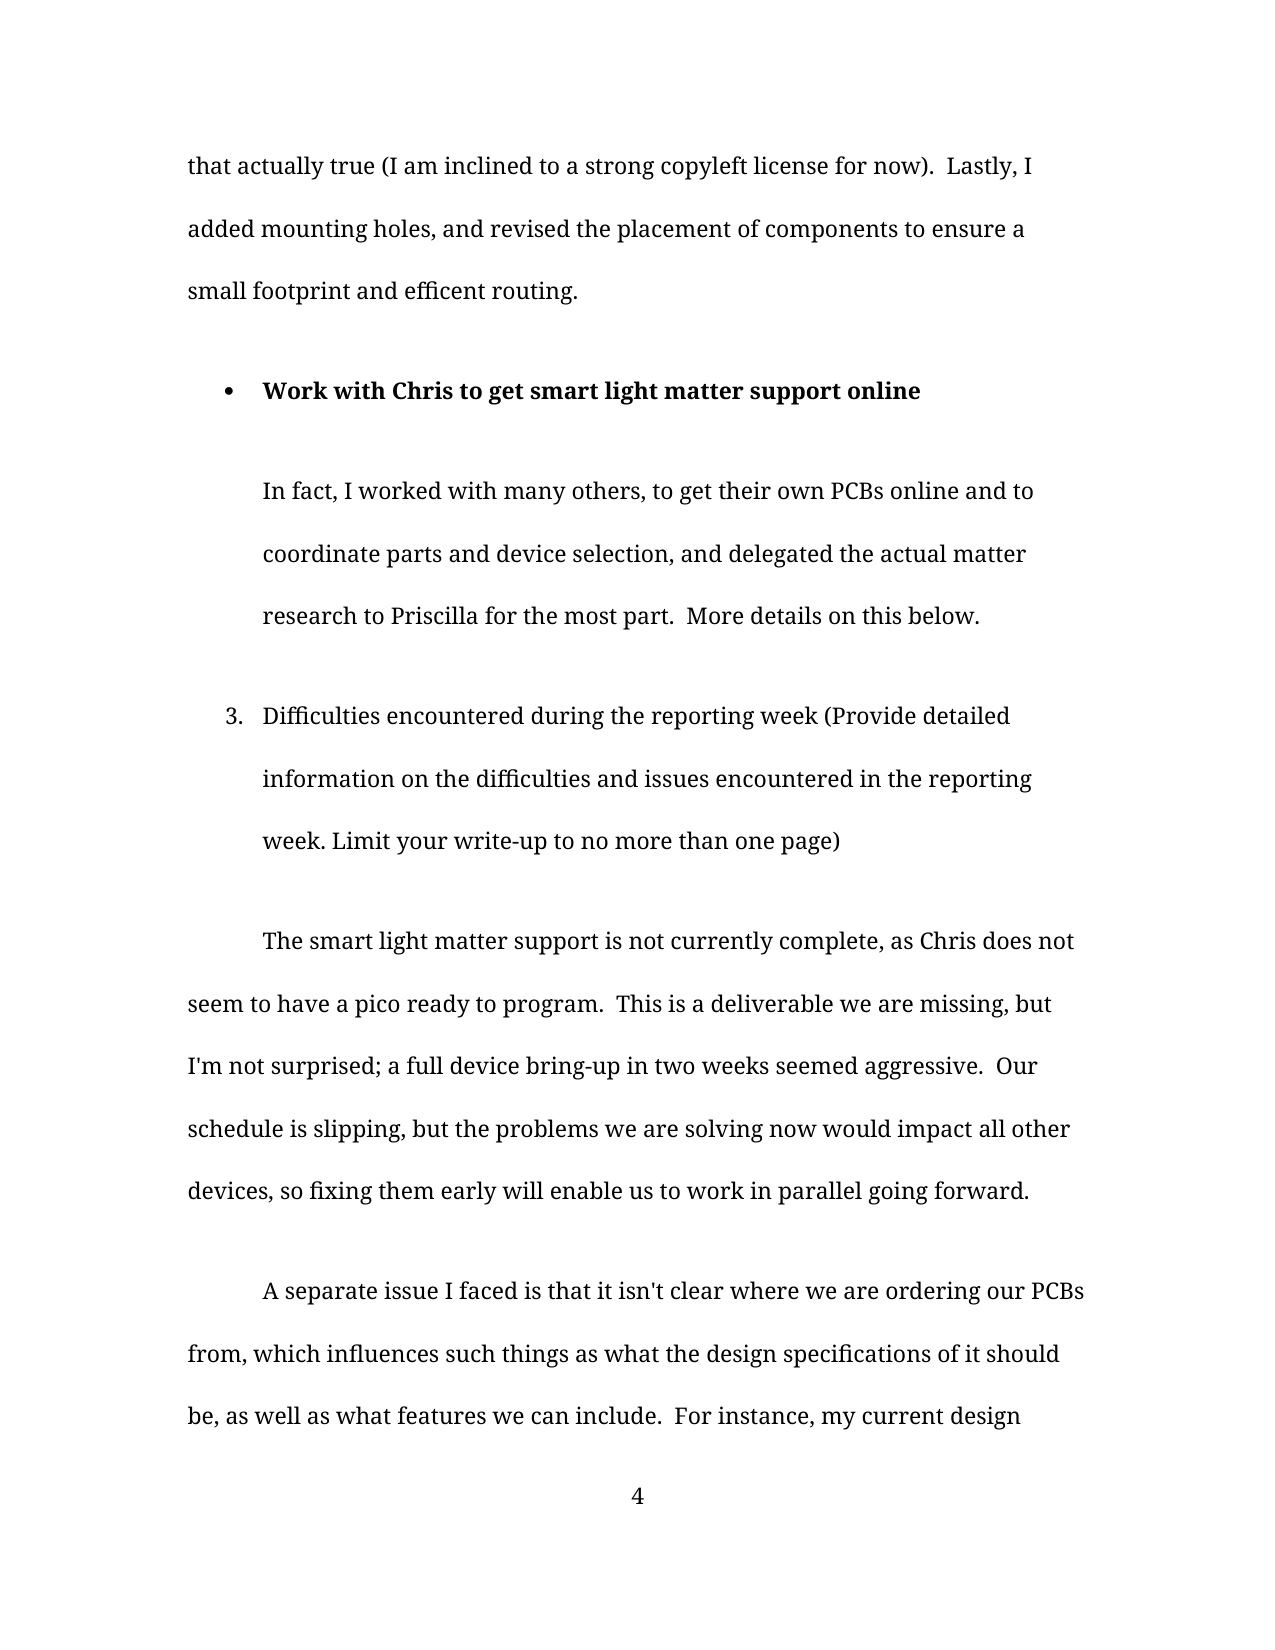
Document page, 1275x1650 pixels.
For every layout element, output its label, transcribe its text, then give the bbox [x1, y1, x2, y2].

list In fact, I worked with many others, to get their own PCBs online and to coordinate parts and device selection, and delegated the actual matter research to Priscilla for the most part. More details on this below. [225, 475, 1087, 631]
text The smart light matter support is not currently complete, as Chris does not seem to have a pico ready to program. This is a deliverable we are missing, but I'm not surprised; a full device bring-up in two weeks seemed aggressive. Our schedule is slipping, but the problems we are solving now would impact all other devices, so fixing them early will enable us to work in parallel going forward. [187, 925, 1087, 1206]
text that actually true (I am inclined to a strong copyleft license for now). Lastly, I added mounting holes, and revised the placement of components to ensure a small footprint and efficent routing. [187, 150, 1087, 306]
text A separate issue I faced is that it isn't clear where we are ordering our PCBs from, which influences such things as what the design specifications of it should be, as well as what features we can include. For instance, my current design [187, 1275, 1087, 1431]
list Difficulties encountered during the reporting week (Provide detailed information on the difficulties and issues encountered in the reporting week. Limit your write-up to no more than one page) [225, 700, 1087, 856]
list Work with Chris to get smart light matter support online [225, 375, 1087, 406]
